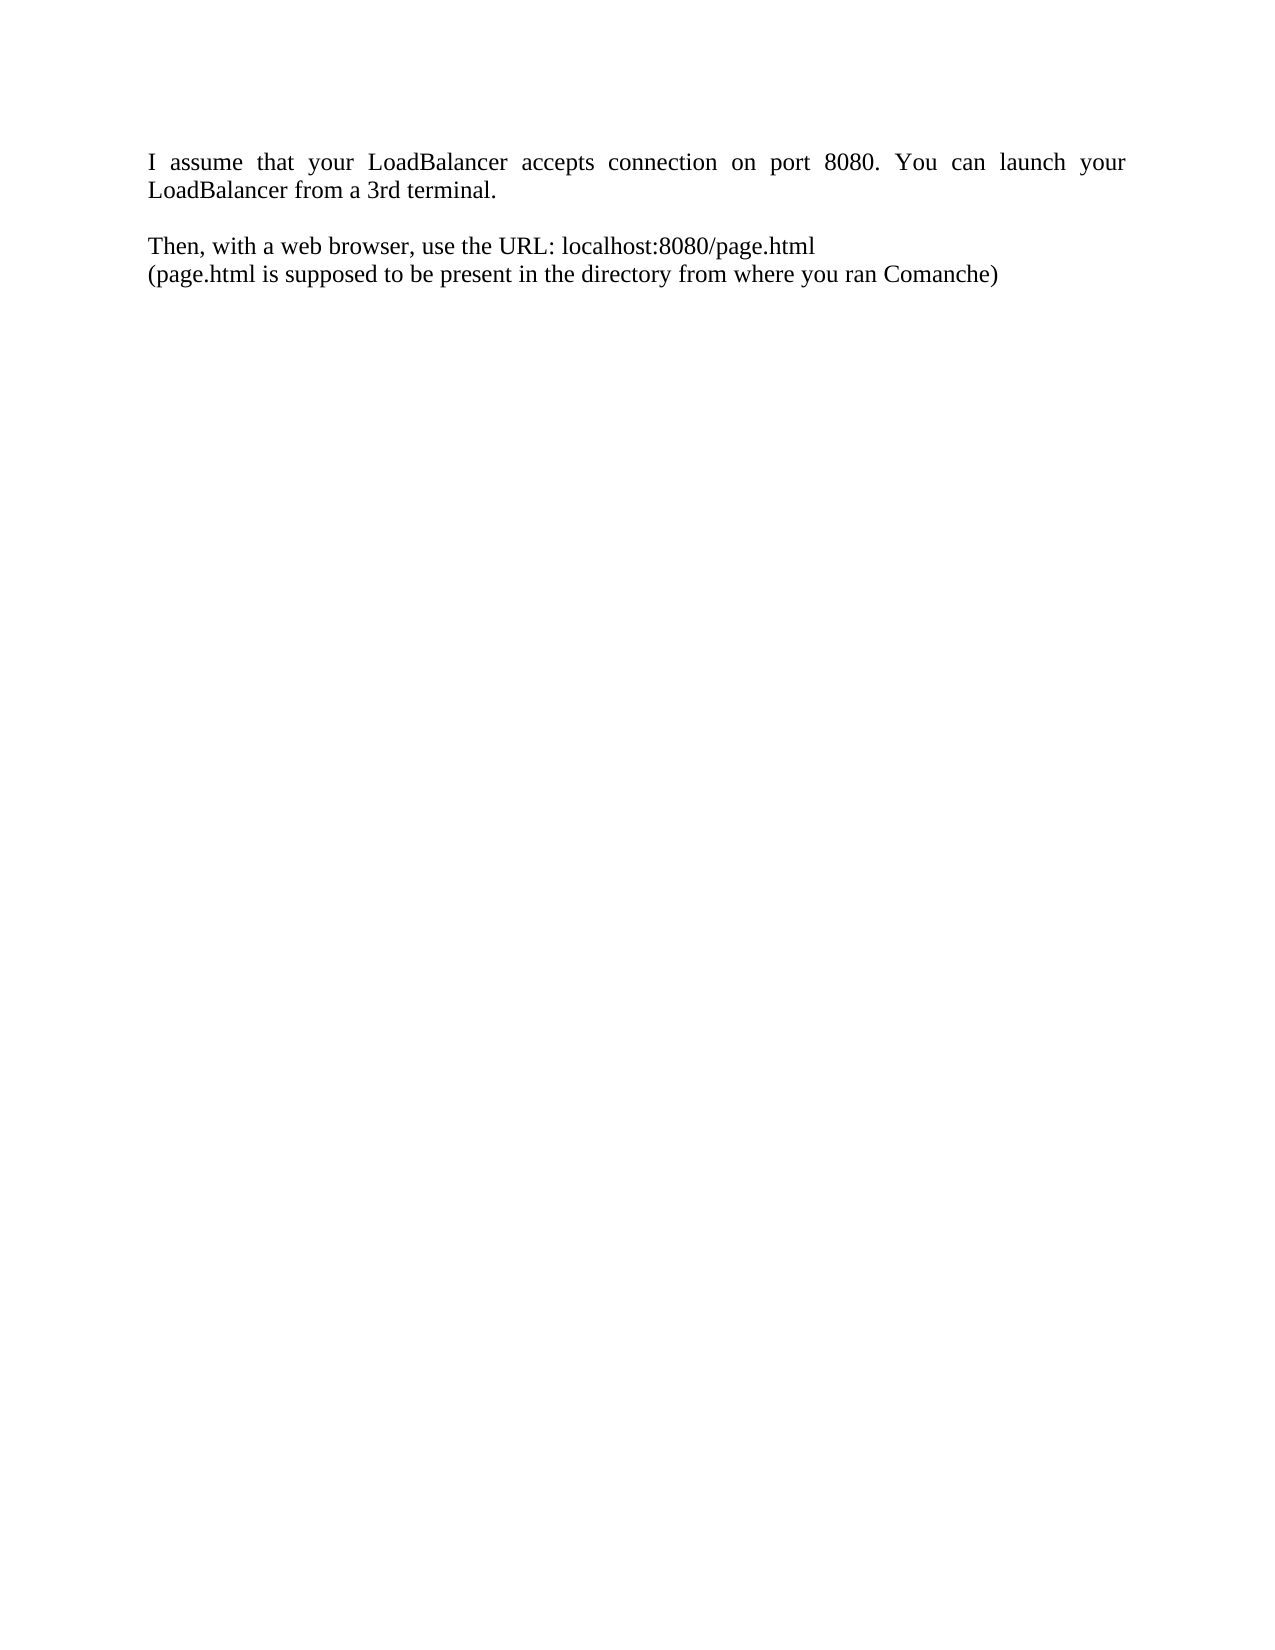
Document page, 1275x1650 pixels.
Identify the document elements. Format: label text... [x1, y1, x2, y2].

text I assume that your LoadBalancer accepts connection on port 8080. You can launch your LoadBalancer from a 3rd terminal. [148, 148, 1127, 204]
text Then, with a web browser, use the URL: localhost:8080/page.html [148, 232, 1127, 260]
text (page.html is supposed to be present in the directory from where you ran Comanche) [148, 260, 1127, 288]
